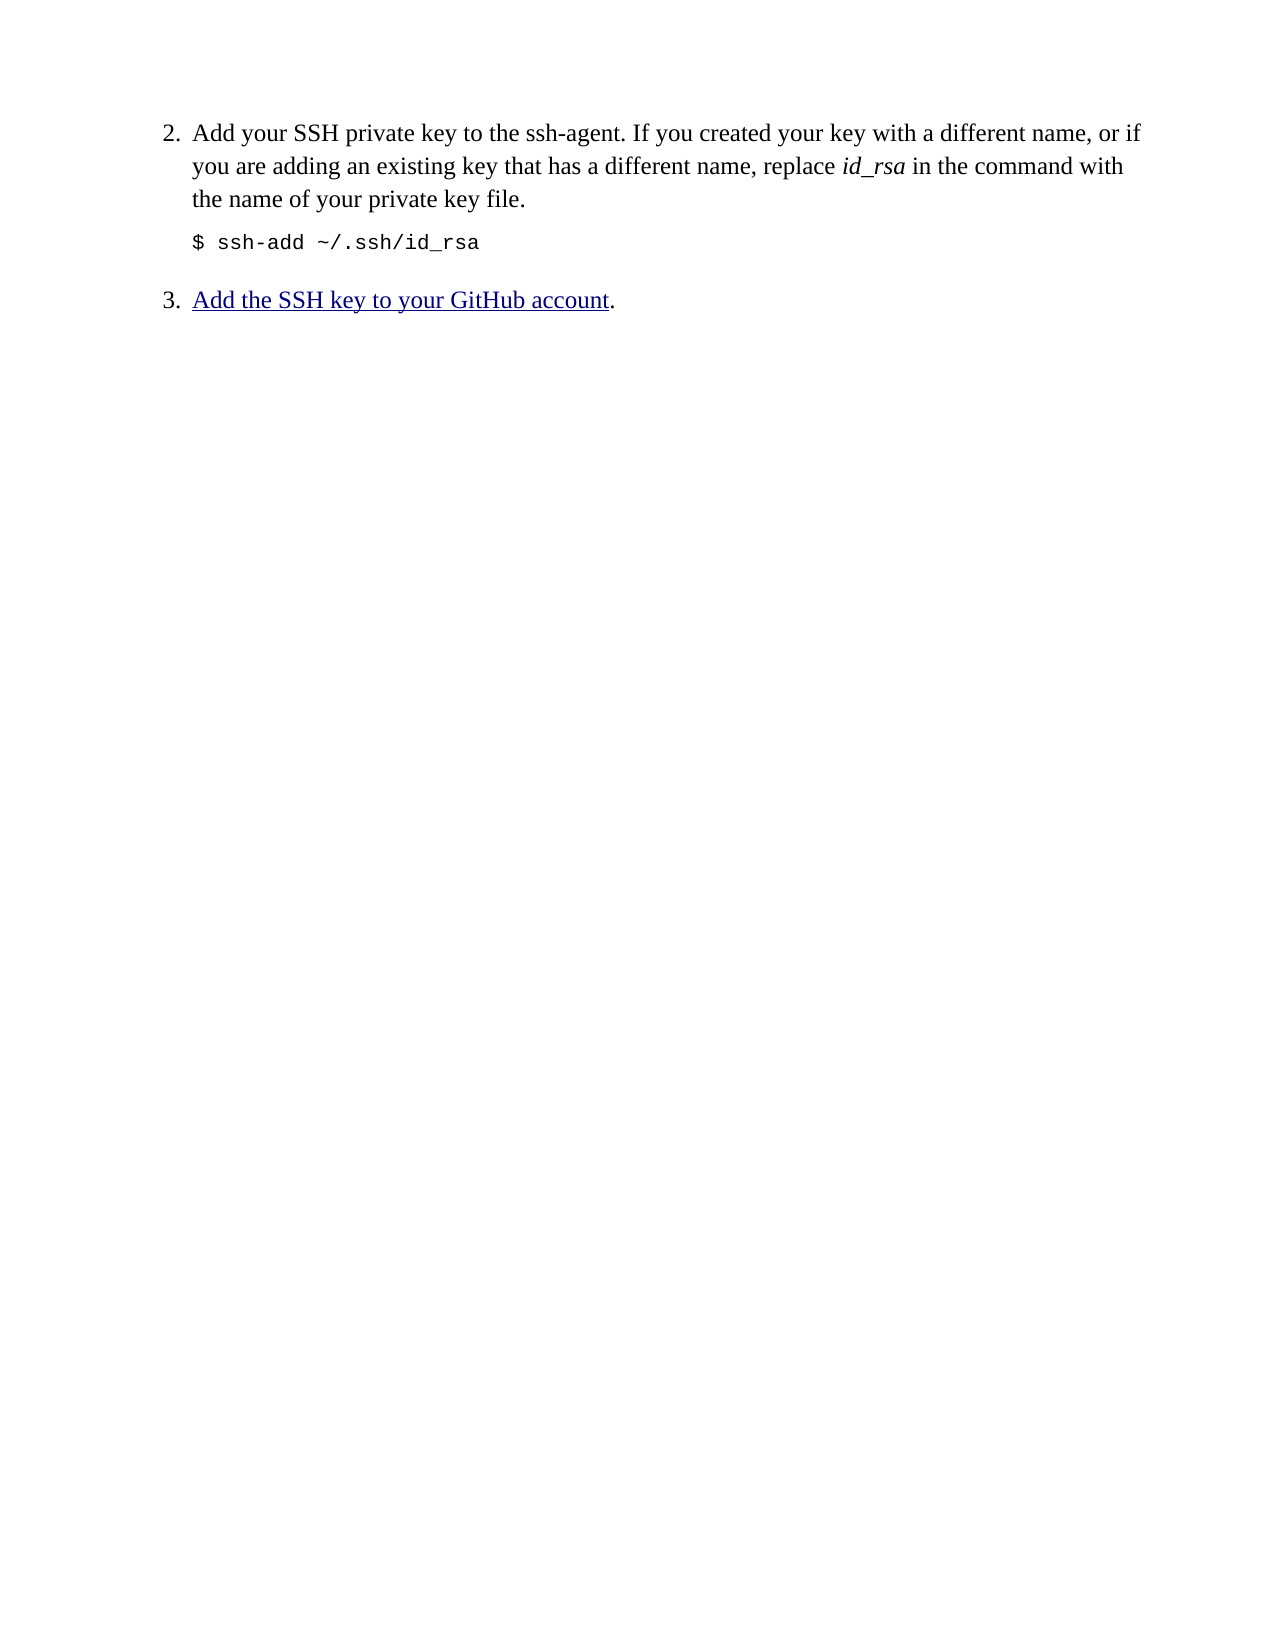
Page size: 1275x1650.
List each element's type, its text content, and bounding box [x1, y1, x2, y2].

list Add your SSH private key to the ssh-agent. If you created your key with a different name, or if you are adding an existing key that has a different name, replace id_rsa in the command with the name of your private key file. [162, 118, 1157, 213]
list Add the SSH key to your GitHub account. [162, 285, 1157, 314]
list $ ssh-add ~/.ssh/id_rsa [162, 232, 1157, 255]
